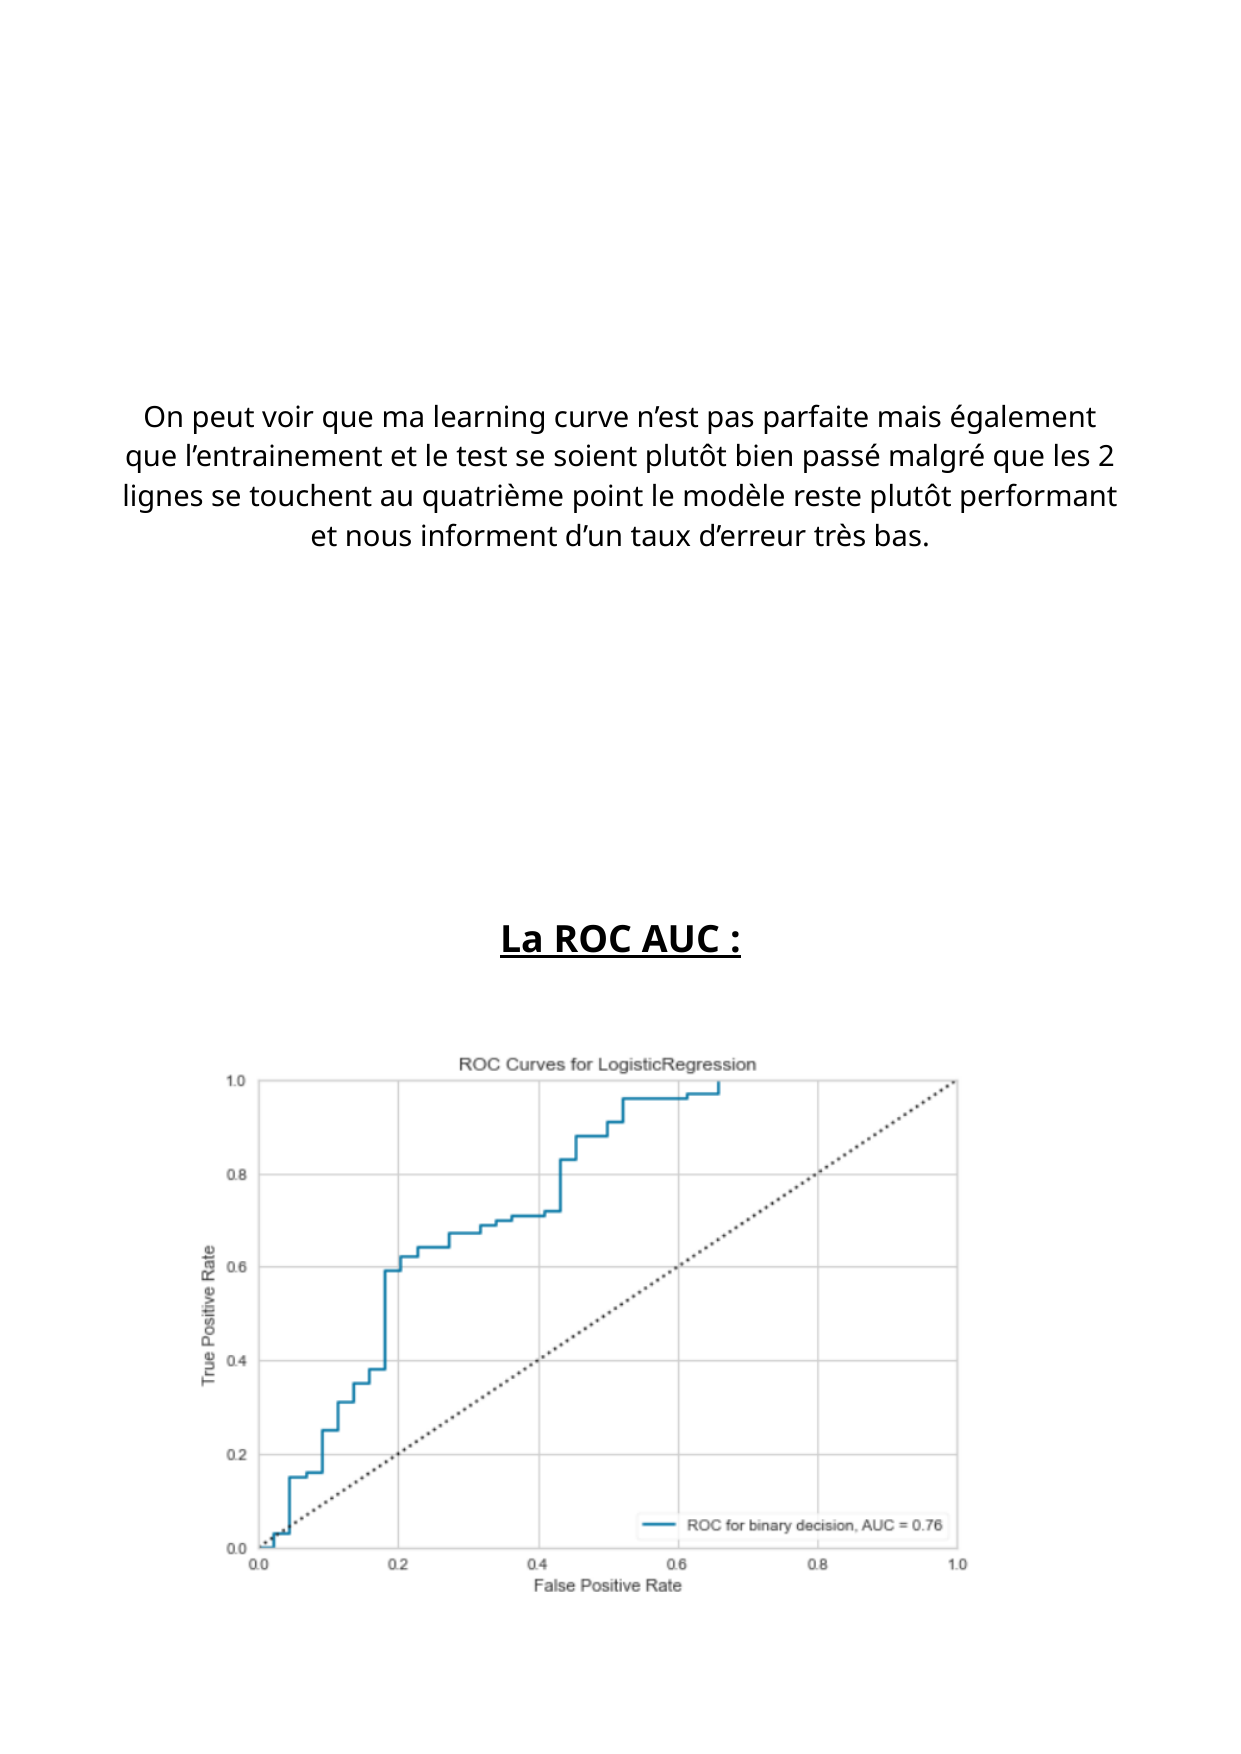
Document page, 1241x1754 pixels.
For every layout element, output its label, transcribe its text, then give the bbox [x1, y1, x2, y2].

text La ROC AUC : [118, 912, 1122, 963]
text On peut voir que ma learning curve n’est pas parfaite mais également que l’entrainement et le test se soient plutôt bien passé malgré que les 2 lignes se touchent au quatrième point le modèle reste plutôt performant et nous informent d’un taux d’erreur très bas. [118, 396, 1122, 555]
